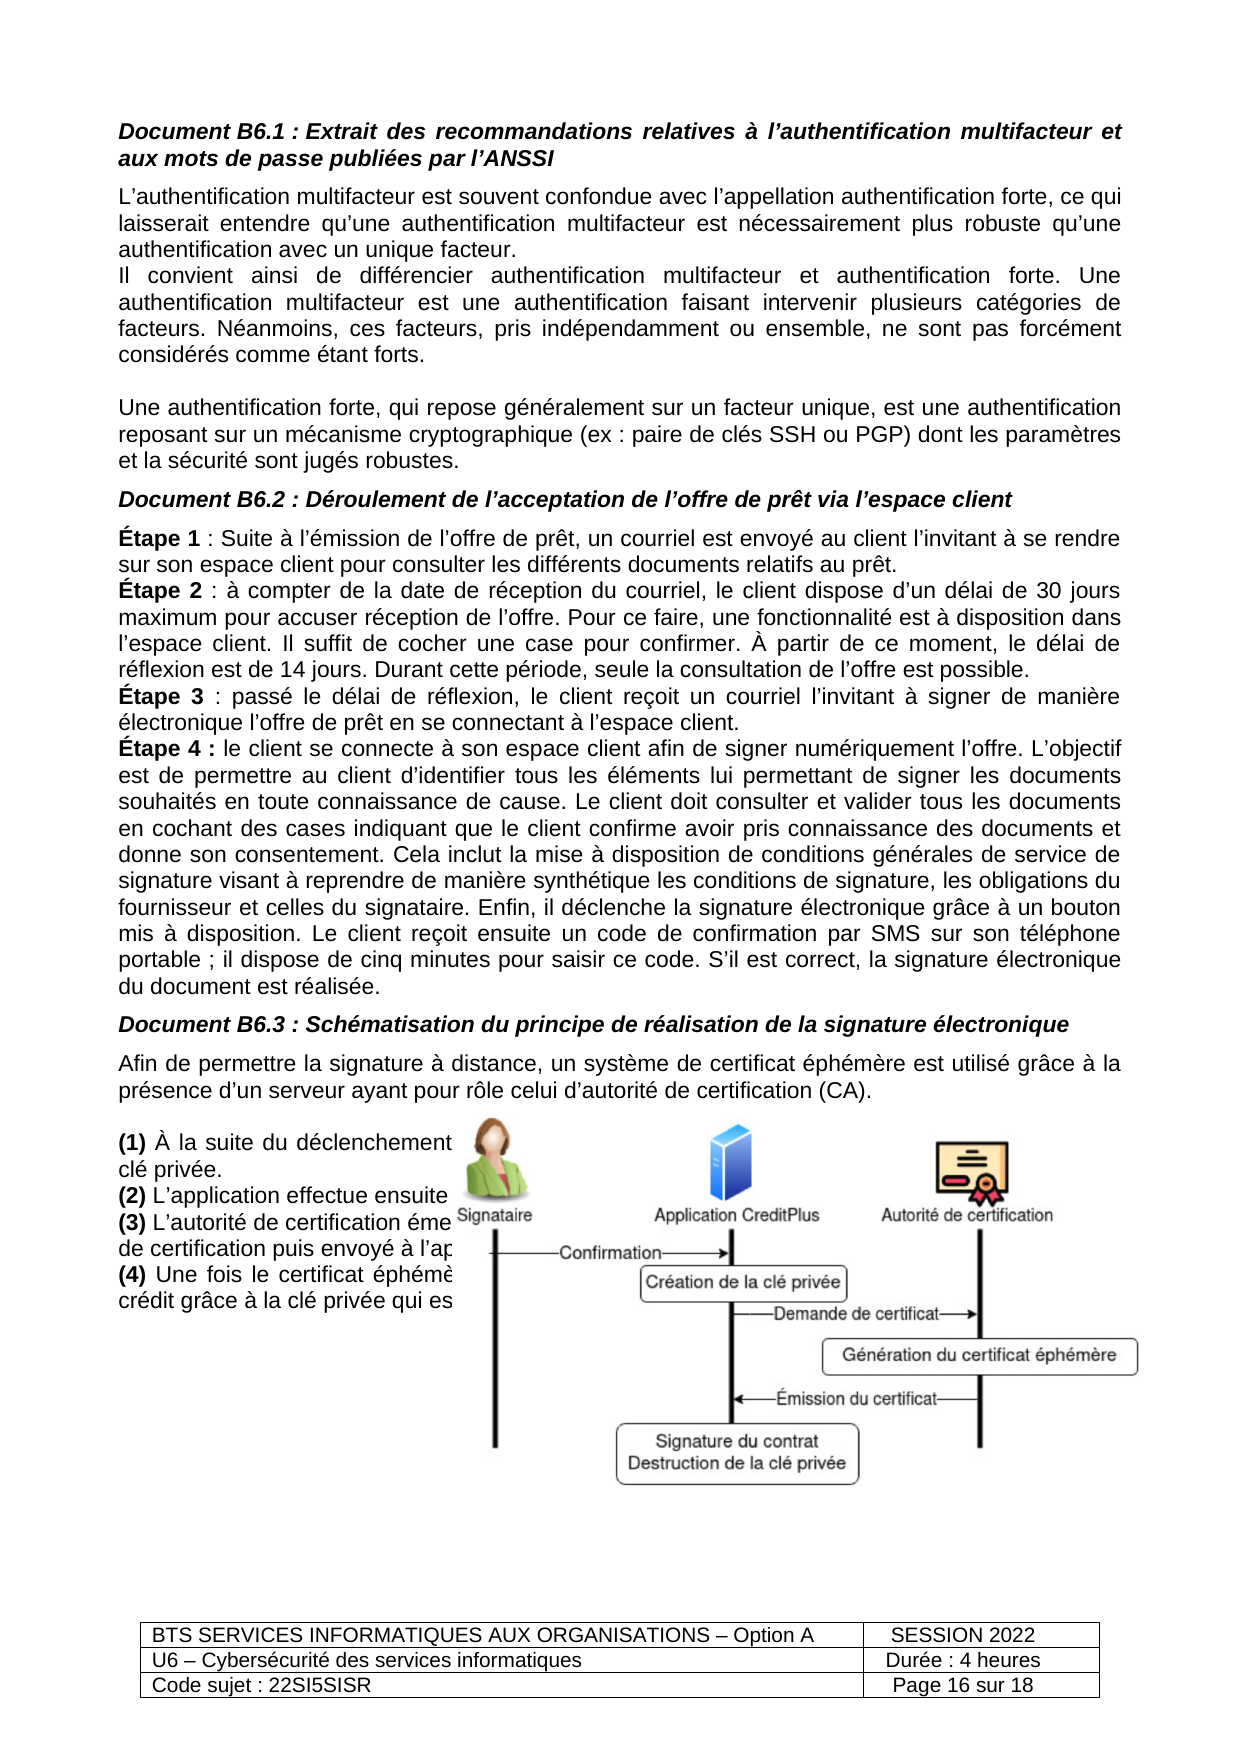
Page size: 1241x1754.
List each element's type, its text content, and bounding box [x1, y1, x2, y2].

text Étape 1 : Suite à l’émission de l’offre de prêt, un courriel est envoyé au client l’invitant à se rendre sur son espace client pour consulter les différents documents relatifs au prêt. [118, 524, 1122, 577]
text Il convient ainsi de différencier authentification multifacteur et authentification forte. Une authentification multifacteur est une authentification faisant intervenir plusieurs catégories de facteurs. Néanmoins, ces facteurs, pris indépendamment ou ensemble, ne sont pas forcément considérés comme étant forts. [118, 262, 1122, 368]
text L’authentification multifacteur est souvent confondue avec l’appellation authentification forte, ce qui laisserait entendre qu’une authentification multifacteur est nécessairement plus robuste qu’une authentification avec un unique facteur. [118, 183, 1122, 262]
text Une authentification forte, qui repose généralement sur un facteur unique, est une authentification reposant sur un mécanisme cryptographique (ex : paire de clés SSH ou PGP) dont les paramètres et la sécurité sont jugés robustes. [118, 394, 1122, 473]
text Étape 2 : à compter de la date de réception du courriel, le client dispose d’un délai de 30 jours maximum pour accuser réception de l’offre. Pour ce faire, une fonctionnalité est à disposition dans l’espace client. Il suffit de cocher une case pour confirmer. À partir de ce moment, le délai de réflexion est de 14 jours. Durant cette période, seule la consultation de l’offre est possible. [118, 577, 1122, 683]
text Document B6.3 : Schématisation du principe de réalisation de la signature électronique [118, 1011, 1122, 1038]
text Afin de permettre la signature à distance, un système de certificat éphémère est utilisé grâce à la présence d’un serveur ayant pour rôle celui d’autorité de certification (CA). [118, 1050, 1122, 1103]
text (3) L’autorité de certification émet alors un certificat éphémère. Ce certificat est stocké sur l’autorité de certification puis envoyé à l’application CréditPlus. [118, 1208, 452, 1261]
text Document B6.2 : Déroulement de l’acceptation de l’offre de prêt via l’espace client [118, 486, 1122, 512]
text Document B6.1 : Extrait des recommandations relatives à l’authentification multifacteur et aux mots de passe publiées par l’ANSSI [118, 118, 1122, 171]
text (4) Une fois le certificat éphémère reçu, l’application CréditPlus réalise la signature de l’offre de crédit grâce à la clé privée qui est ensuite détruite. [118, 1261, 452, 1314]
picture [452, 1114, 1144, 1492]
text (1) À la suite du déclenchement de la signature par le client, l’application CréditPlus génère une clé privée. [118, 1129, 452, 1182]
text Étape 4 : le client se connecte à son espace client afin de signer numériquement l’offre. L’objectif est de permettre au client d’identifier tous les éléments lui permettant de signer les documents souhaités en toute connaissance de cause. Le client doit consulter et valider tous les documents en cochant des cases indiquant que le client confirme avoir pris connaissance des documents et donne son consentement. Cela inclut la mise à disposition de conditions générales de service de signature visant à reprendre de manière synthétique les conditions de signature, les obligations du fournisseur et celles du signataire. Enfin, il déclenche la signature électronique grâce à un bouton mis à disposition. Le client reçoit ensuite un code de confirmation par SMS sur son téléphone portable ; il dispose de cinq minutes pour saisir ce code. S’il est correct, la signature électronique du document est réalisée. [118, 735, 1122, 999]
text (2) L’application effectue ensuite une demande de certificat auprès de l’autorité de certification. [118, 1182, 452, 1208]
text Étape 3 : passé le délai de réflexion, le client reçoit un courriel l’invitant à signer de manière électronique l’offre de prêt en se connectant à l’espace client. [118, 683, 1122, 735]
